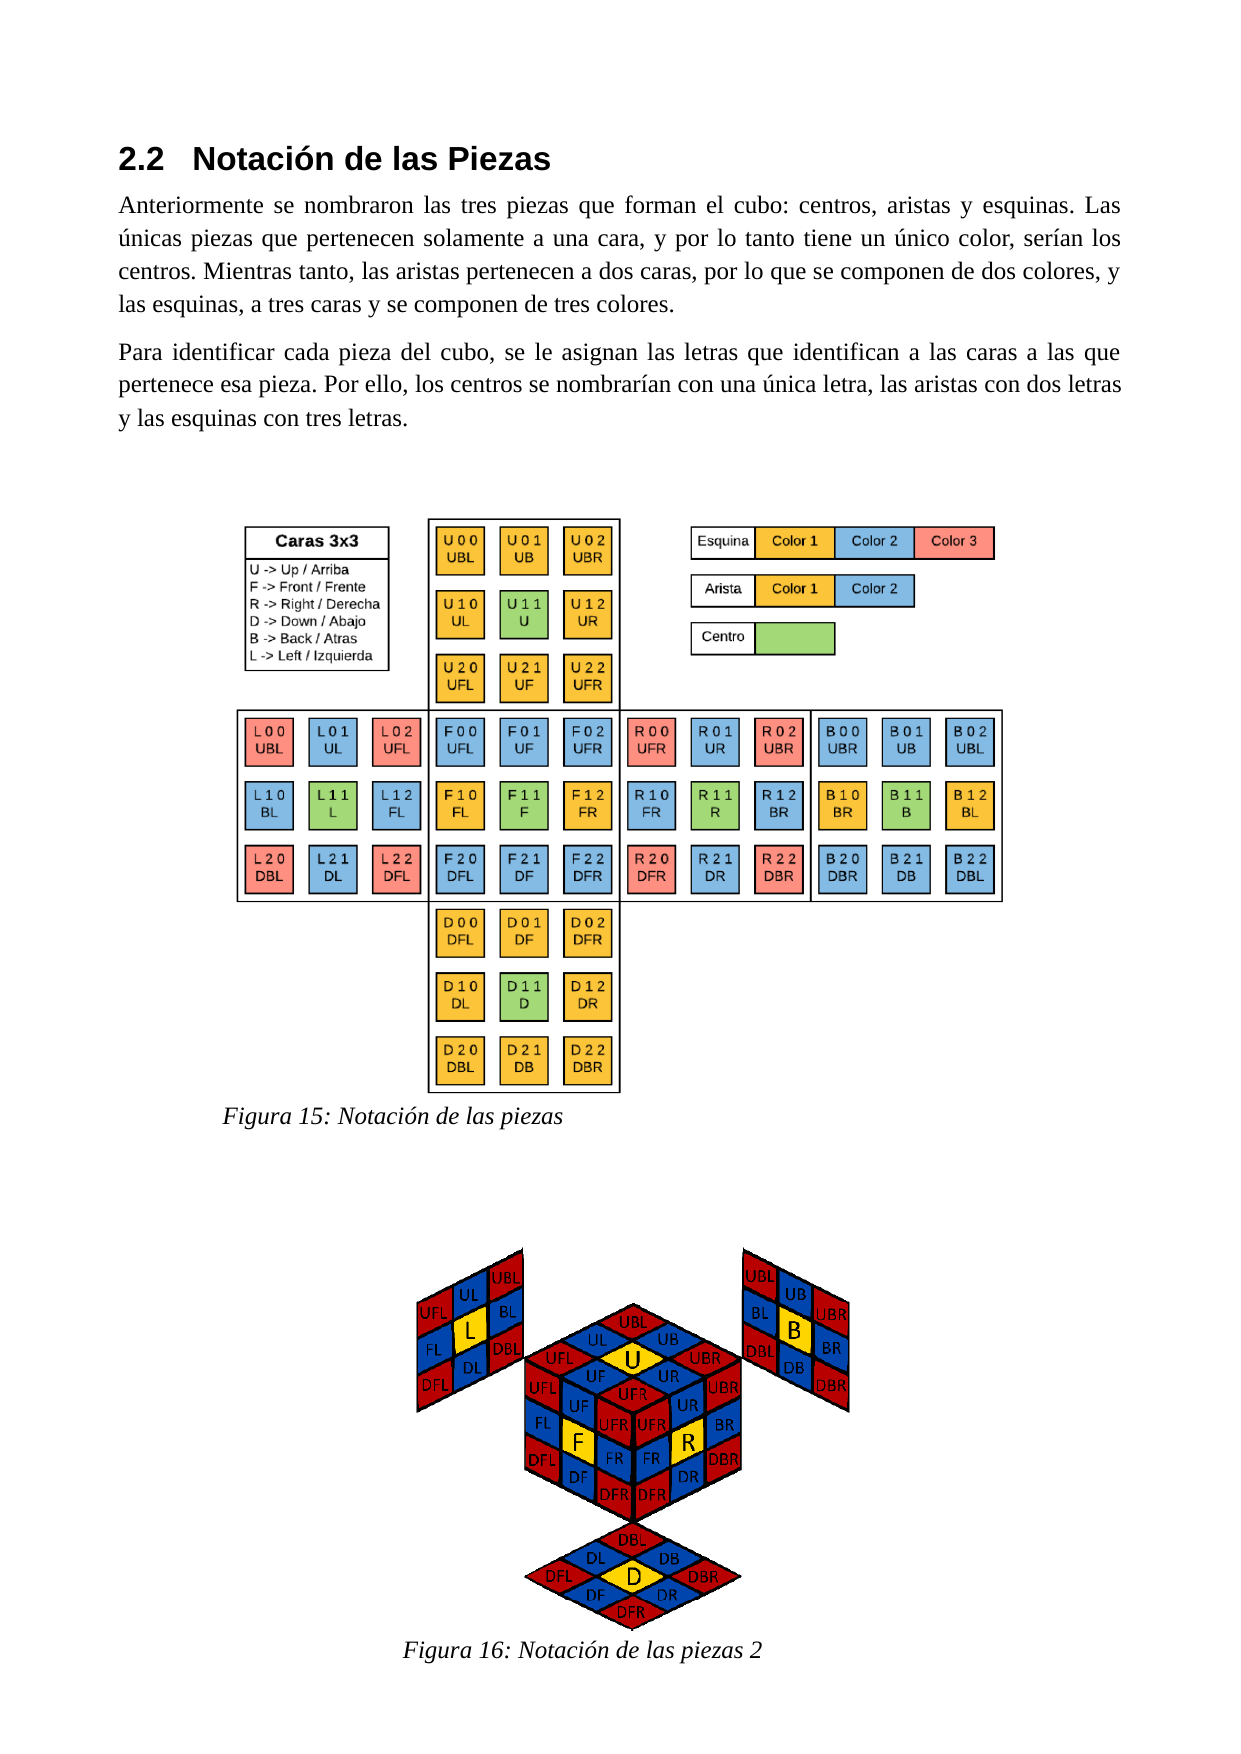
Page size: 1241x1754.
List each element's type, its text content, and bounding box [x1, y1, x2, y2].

text Anteriormente se nombraron las tres piezas que forman el cubo: centros, aristas y esquinas. Las únicas piezas que pertenecen solamente a una cara, y por lo tanto tiene un único color, serían los centros. Mientras tanto, las aristas pertenecen a dos caras, por lo que se componen de dos colores, y las esquinas, a tres caras y se componen de tres colores. [118, 190, 1122, 318]
picture [222, 510, 1018, 1101]
picture [402, 1233, 868, 1636]
subtitle Notación de las Piezas [118, 139, 1122, 177]
text Figura 16: Notación de las piezas 2 [403, 1636, 867, 1664]
text Para identificar cada pieza del cubo, se le asignan las letras que identifican a las caras a las que pertenece esa pieza. Por ello, los centros se nombrarían con una única letra, las aristas con dos letras y las esquinas con tres letras. [118, 337, 1122, 431]
text Figura 15: Notación de las piezas [222, 1101, 1018, 1129]
